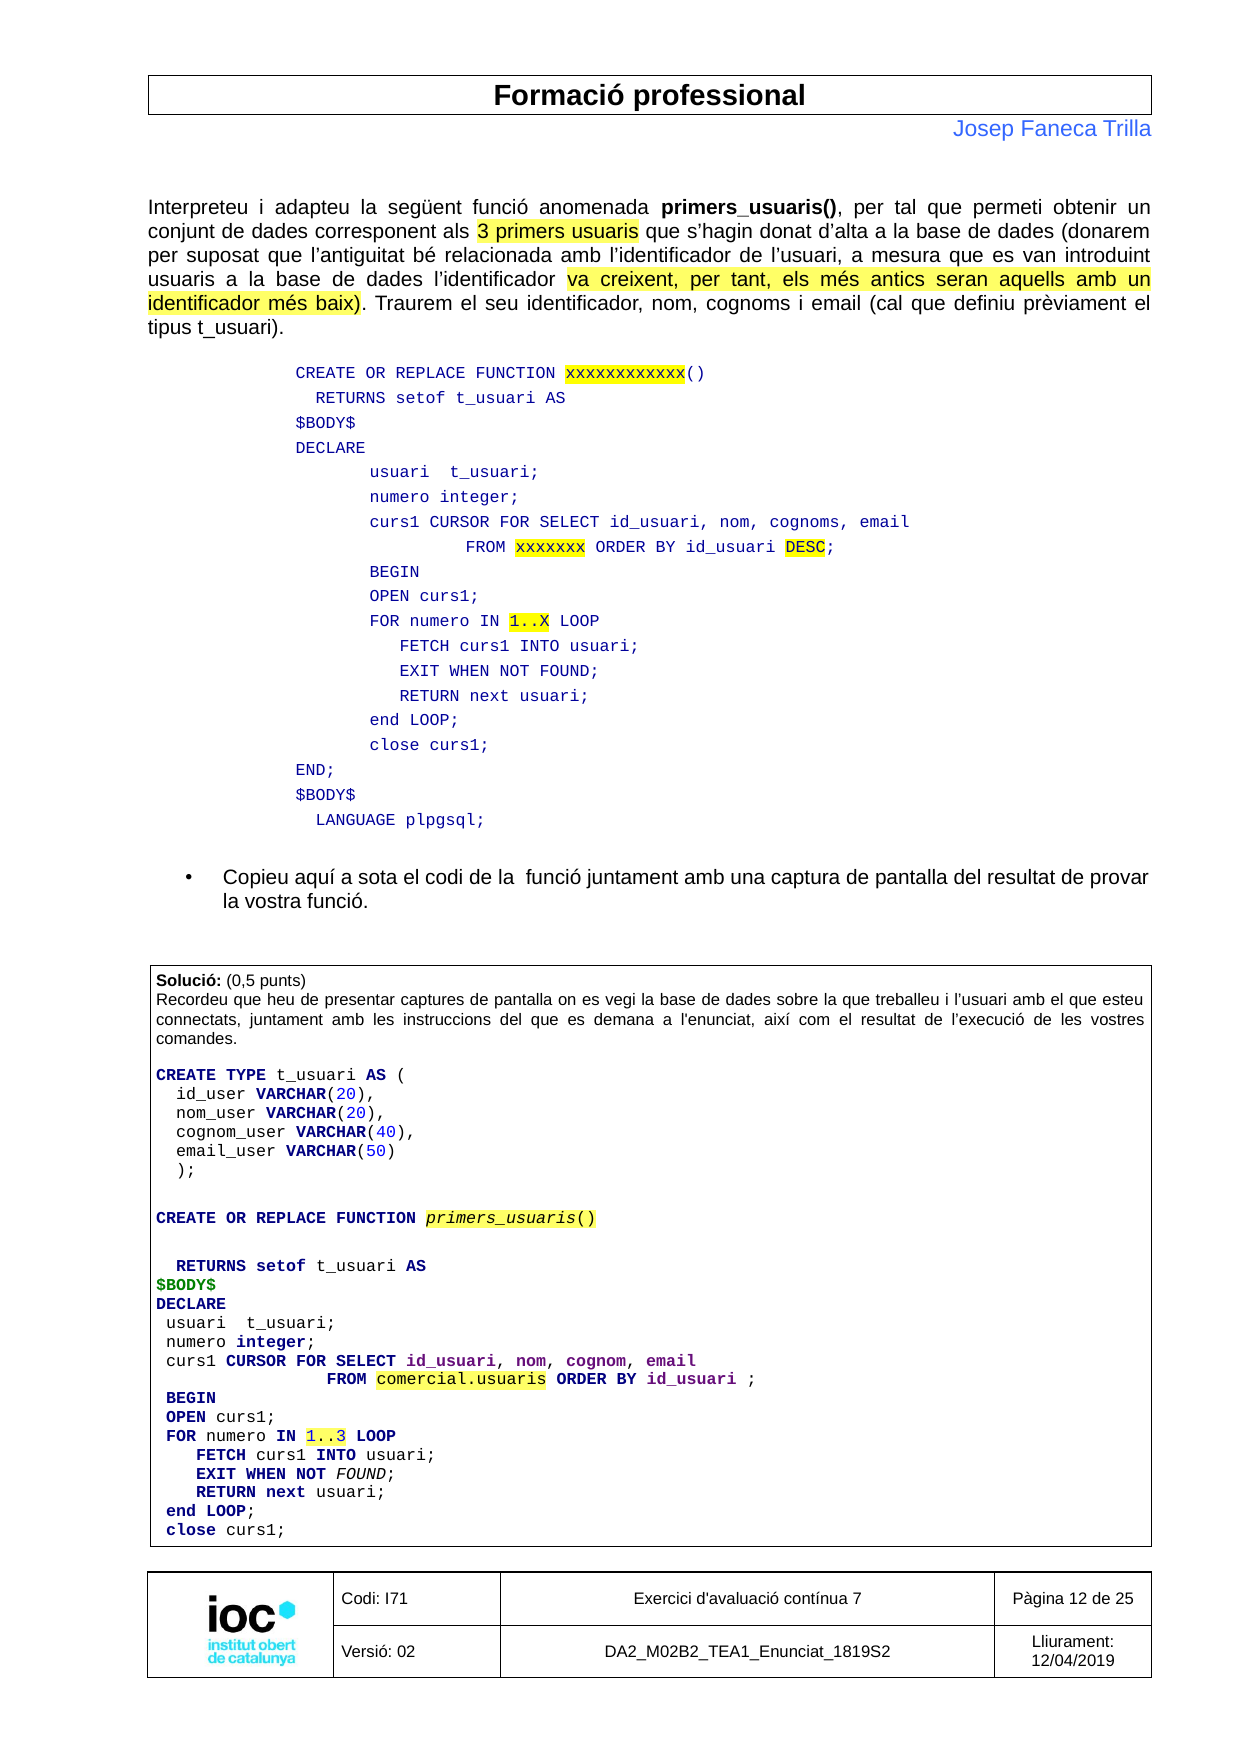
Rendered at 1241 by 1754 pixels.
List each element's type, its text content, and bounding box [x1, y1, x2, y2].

text BEGIN [295, 563, 1151, 582]
text usuari t_usuari; [295, 464, 1151, 483]
text FETCH curs1 INTO usuari; [295, 638, 1151, 656]
text $BODY$ [295, 414, 1151, 433]
table_header Solució: (0,5 punts) Recordeu que heu de presentar captures de pantalla on es vegi la base de dades sobre la que treballeu i l’usuari amb el que esteu connectats, juntament amb les instruccions del que es demana a l'enunciat, així com el resultat de l’execució de les vostres comandes. CREATE TYPE t_usuari AS ( id_user VARCHAR(20), nom_user VARCHAR(20), cognom_user VARCHAR(40), email_user VARCHAR(50) ); CREATE OR REPLACE FUNCTION primers_usuaris() RETURNS setof t_usuari AS $BODY$ DECLARE usuari t_usuari; numero integer; curs1 CURSOR FOR SELECT id_usuari, nom, cognom, email FROM comercial.usuaris ORDER BY id_usuari ; BEGIN OPEN curs1; FOR numero IN 1..3 LOOP FETCH curs1 INTO usuari; EXIT WHEN NOT FOUND; RETURN next usuari; end LOOP; close curs1; [151, 966, 1151, 1546]
text end LOOP; [295, 712, 1151, 731]
text close curs1; [295, 737, 1151, 756]
text RETURN next usuari; [295, 687, 1151, 706]
text numero integer; [295, 489, 1151, 508]
text END; [295, 762, 1151, 780]
text CREATE OR REPLACE FUNCTION xxxxxxxxxxxx() [295, 365, 1151, 384]
list Interpreteu i adapteu la següent funció anomenada primers_usuaris(), per tal que permeti obtenir un conjunt de dades corresponent als 3 primers usuaris que s’hagin donat d’alta a la base de dades (donarem per suposat que l’antiguitat bé relacionada amb l’identificador de l’usuari, a mesura que es van introduint usuaris a la base de dades l’identificador va creixent, per tant, els més antics seran aquells amb un identificador més baix). Traurem el seu identificador, nom, cognoms i email (cal que definiu prèviament el tipus t_usuari). [148, 195, 1151, 339]
list Copieu aquí a sota el codi de la funció juntament amb una captura de pantalla del resultat de provar la vostra funció. [185, 864, 1151, 913]
text FROM xxxxxxx ORDER BY id_usuari DESC; [295, 538, 1151, 557]
text RETURNS setof t_usuari AS [295, 390, 1151, 408]
text FOR numero IN 1..X LOOP [295, 613, 1151, 632]
picture [195, 1581, 309, 1677]
text curs1 CURSOR FOR SELECT id_usuari, nom, cognoms, email [295, 514, 1151, 532]
text DECLARE [295, 439, 1151, 458]
text $BODY$ [295, 786, 1151, 805]
text LANGUAGE plpgsql; [295, 811, 1151, 830]
text EXIT WHEN NOT FOUND; [295, 662, 1151, 681]
text OPEN curs1; [295, 588, 1151, 607]
